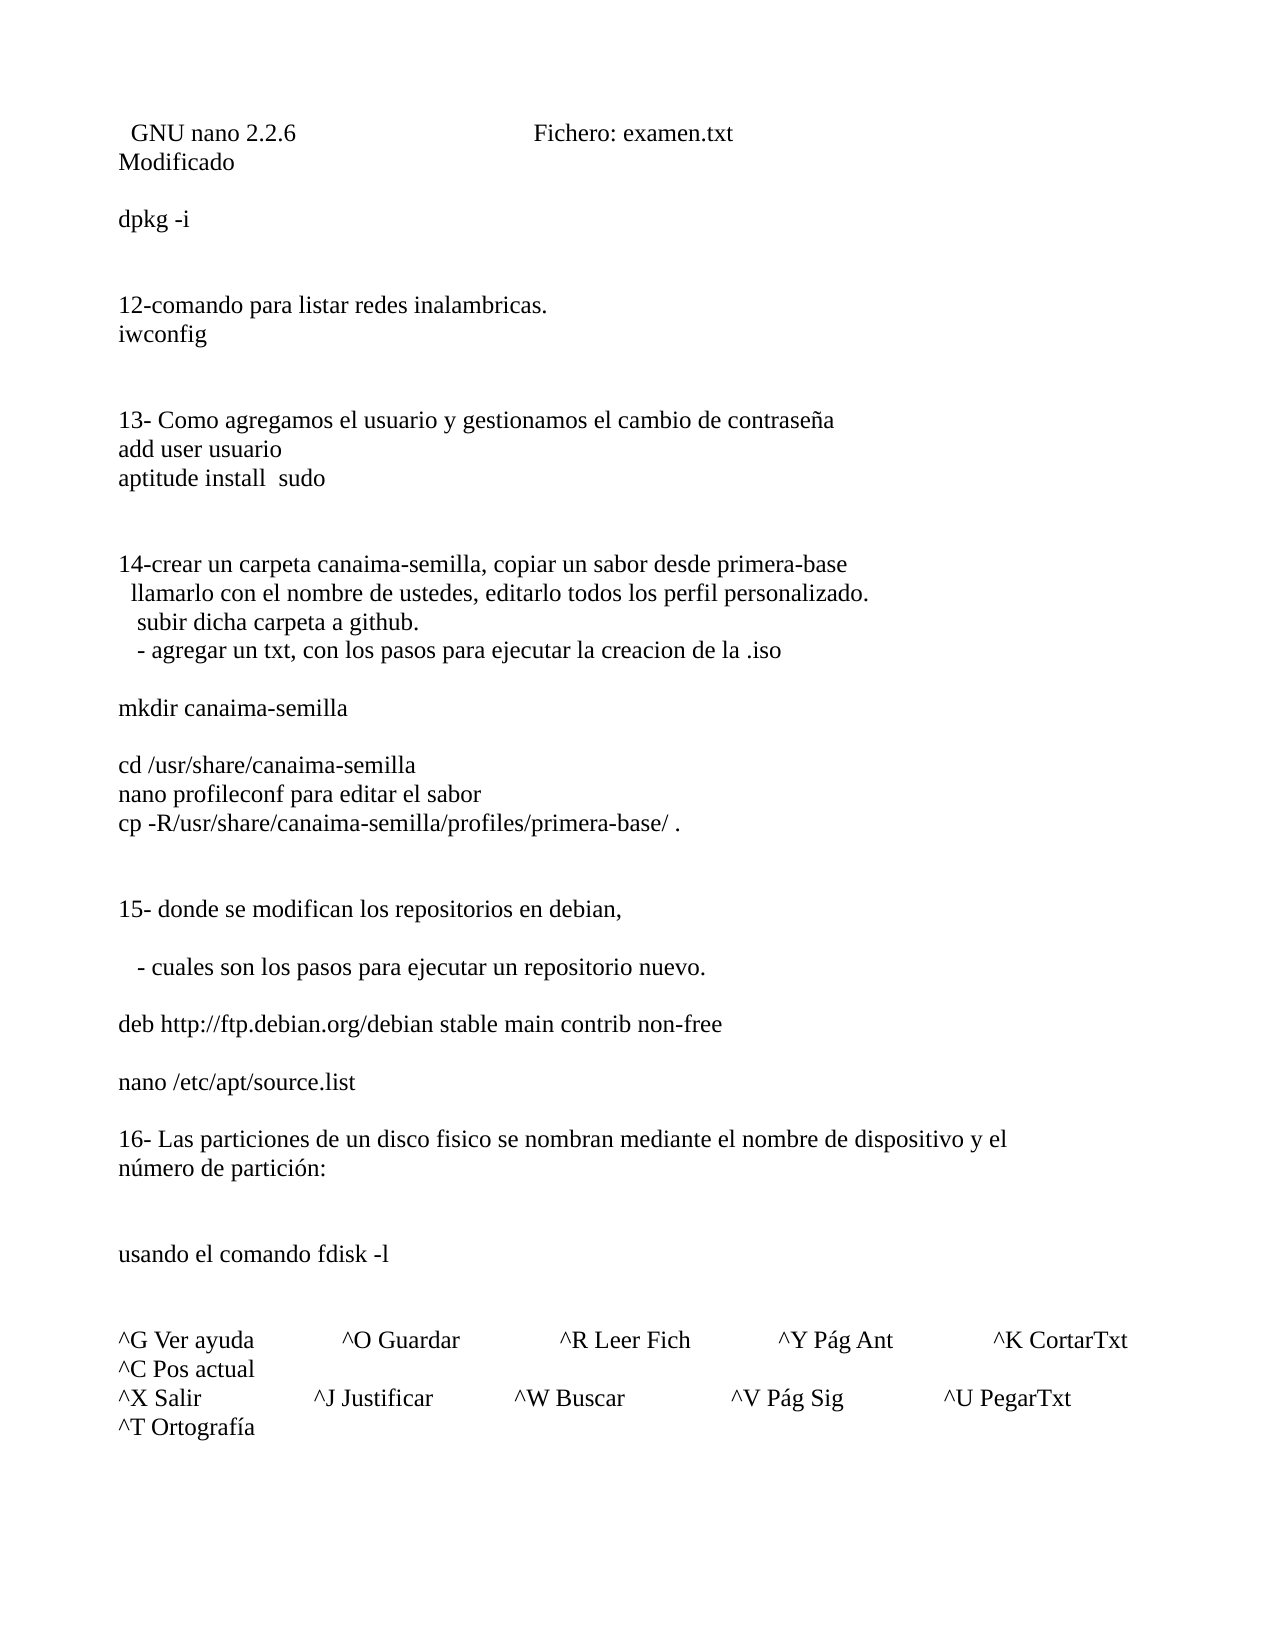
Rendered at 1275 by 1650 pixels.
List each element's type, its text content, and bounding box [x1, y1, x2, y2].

text 16- Las particiones de un disco fisico se nombran mediante el nombre de dispositivo y el [118, 1124, 1157, 1153]
text 14-crear un carpeta canaima-semilla, copiar un sabor desde primera-base [118, 549, 1157, 578]
text cd /usr/share/canaima-semilla [118, 751, 1157, 779]
text aptitude install sudo [118, 463, 1157, 492]
text nano /etc/apt/source.list [118, 1067, 1157, 1096]
text 13- Como agregamos el usuario y gestionamos el cambio de contraseña [118, 406, 1157, 434]
text ^G Ver ayuda ^O Guardar ^R Leer Fich ^Y Pág Ant ^K CortarTxt ^C Pos actual [118, 1326, 1157, 1383]
text dpkg -i [118, 204, 1157, 233]
text nano profileconf para editar el sabor [118, 779, 1157, 808]
text deb http://ftp.debian.org/debian stable main contrib non-free [118, 1009, 1157, 1038]
text ^X Salir ^J Justificar ^W Buscar ^V Pág Sig ^U PegarTxt ^T Ortografía [118, 1383, 1157, 1441]
text 12-comando para listar redes inalambricas. [118, 291, 1157, 319]
text - agregar un txt, con los pasos para ejecutar la creacion de la .iso [118, 636, 1157, 664]
text cp -R/usr/share/canaima-semilla/profiles/primera-base/ . [118, 808, 1157, 837]
text subir dicha carpeta a github. [118, 607, 1157, 636]
text add user usuario [118, 434, 1157, 463]
text usando el comando fdisk -l [118, 1239, 1157, 1268]
text GNU nano 2.2.6 Fichero: examen.txt Modificado [118, 118, 1157, 176]
text iwconfig [118, 319, 1157, 348]
text mkdir canaima-semilla [118, 693, 1157, 722]
text número de partición: [118, 1153, 1157, 1182]
text - cuales son los pasos para ejecutar un repositorio nuevo. [118, 952, 1157, 981]
text 15- donde se modifican los repositorios en debian, [118, 894, 1157, 923]
text llamarlo con el nombre de ustedes, editarlo todos los perfil personalizado. [118, 578, 1157, 607]
